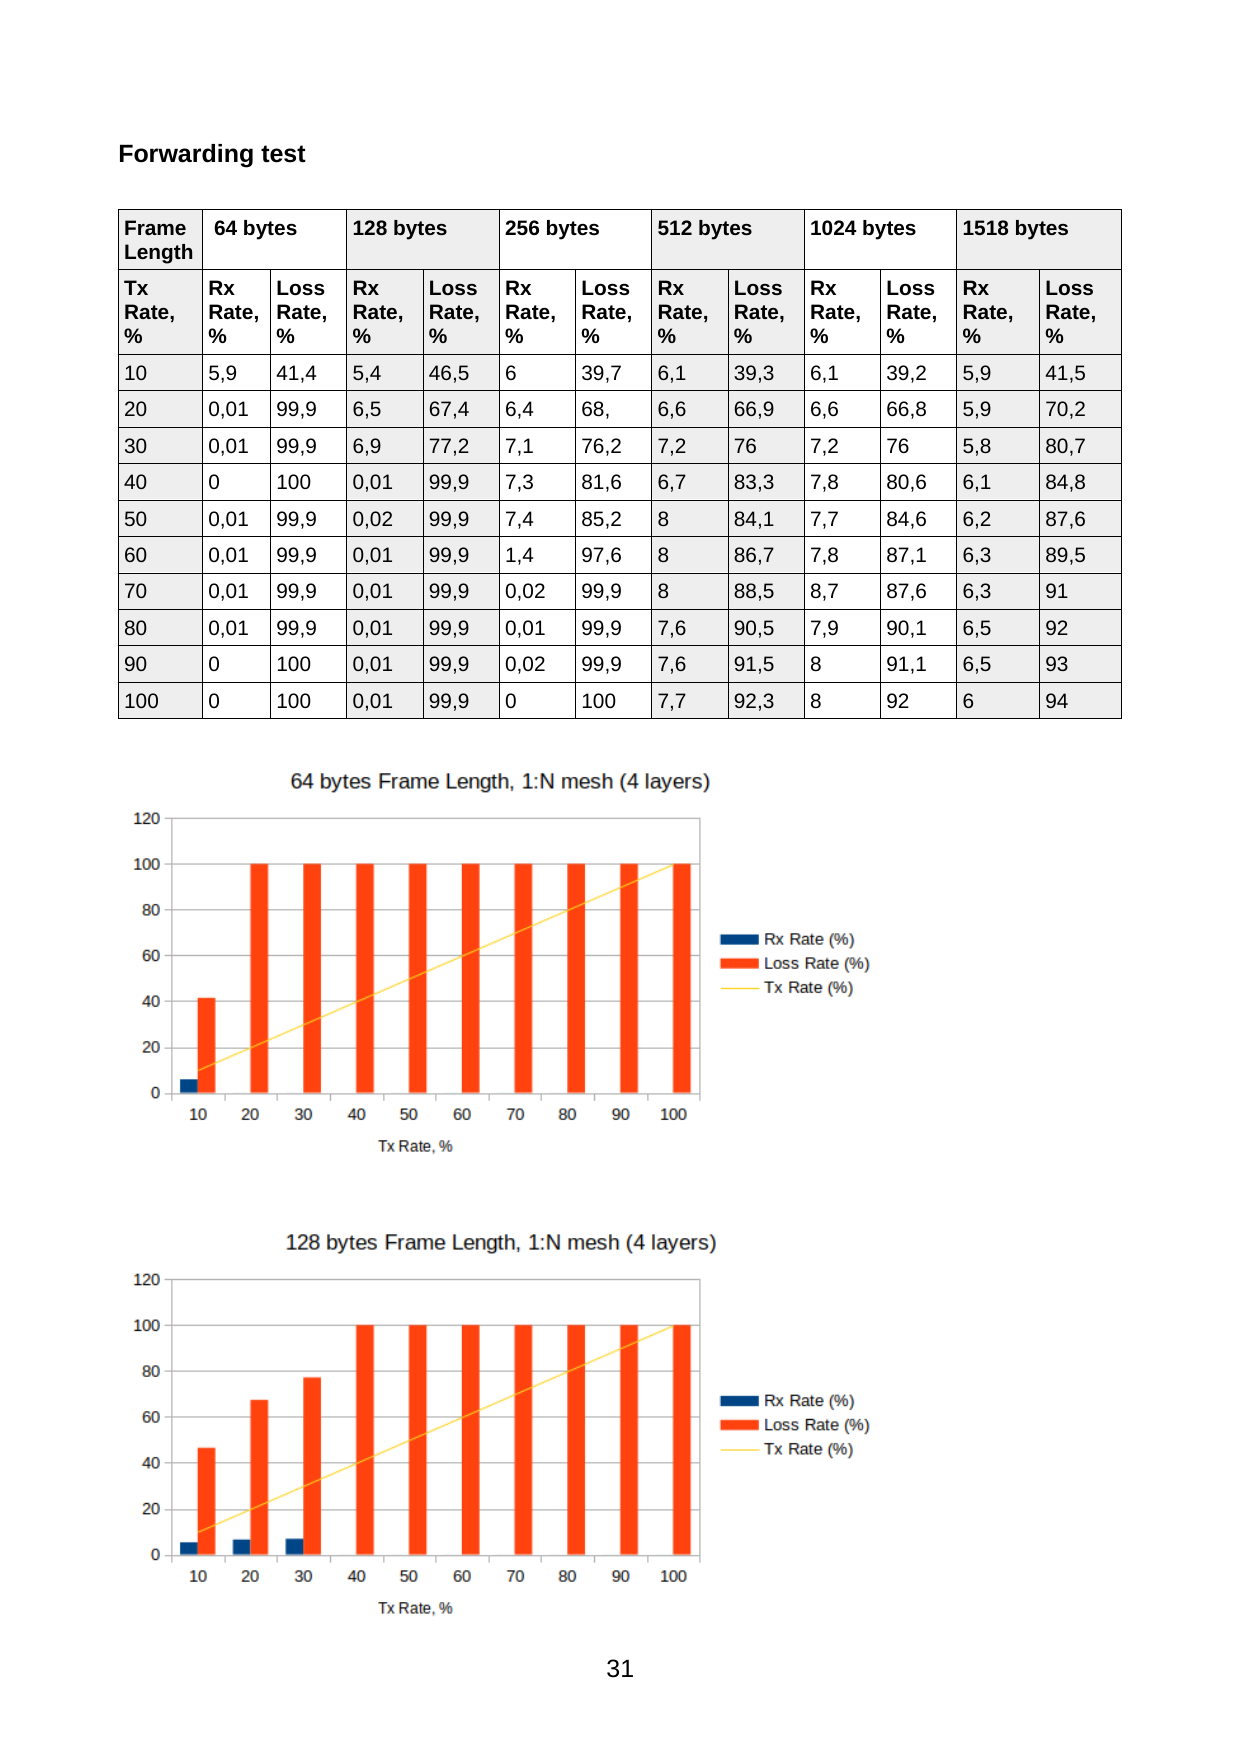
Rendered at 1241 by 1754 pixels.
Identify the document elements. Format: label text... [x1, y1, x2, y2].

table_cell Tx Rate, % [119, 270, 202, 354]
table_cell 85,2 [576, 501, 651, 536]
table_cell 90 [119, 646, 202, 682]
table_header 1518 bytes [957, 210, 1121, 269]
table_header Frame Length [119, 210, 202, 269]
table_cell Loss Rate, % [424, 270, 499, 354]
table_cell 86,7 [729, 537, 804, 572]
table_cell 0,01 [500, 610, 575, 645]
table_cell 70 [119, 574, 202, 609]
table_cell 0,02 [500, 574, 575, 609]
table_cell 77,2 [424, 428, 499, 463]
table_cell 6,6 [805, 391, 880, 427]
table_cell 39,2 [881, 355, 956, 390]
picture [118, 748, 886, 1181]
table_cell 99,9 [271, 537, 346, 572]
table_cell 97,6 [576, 537, 651, 572]
table_cell 6,5 [957, 610, 1039, 645]
table_cell 83,3 [729, 464, 804, 499]
table_cell 66,9 [729, 391, 804, 427]
table_header 64 bytes [203, 210, 346, 269]
table_cell 0 [203, 464, 270, 499]
table_cell 92 [1040, 610, 1121, 645]
table_cell 0,01 [203, 610, 270, 645]
table_cell 100 [119, 683, 202, 718]
table_cell 66,8 [881, 391, 956, 427]
table_cell 99,9 [424, 646, 499, 682]
table_cell 99,9 [424, 464, 499, 499]
table_cell 8 [652, 574, 728, 609]
table_cell 30 [119, 428, 202, 463]
table_cell 6,3 [957, 537, 1039, 572]
table_cell 80,7 [1040, 428, 1121, 463]
table_cell 0,01 [203, 501, 270, 536]
table_cell 8,7 [805, 574, 880, 609]
table_cell 76,2 [576, 428, 651, 463]
table_cell Loss Rate, % [729, 270, 804, 354]
table_cell 76 [729, 428, 804, 463]
table_cell Loss Rate, % [271, 270, 346, 354]
table_cell 0 [500, 683, 575, 718]
table_cell 40 [119, 464, 202, 499]
table_cell 0,01 [203, 574, 270, 609]
table_cell Loss Rate, % [576, 270, 651, 354]
table_cell 76 [881, 428, 956, 463]
table_cell 6,9 [347, 428, 423, 463]
table_header 512 bytes [652, 210, 804, 269]
table_cell 10 [119, 355, 202, 390]
table_cell 99,9 [576, 610, 651, 645]
table_cell Loss Rate, % [1040, 270, 1121, 354]
table_cell 6 [957, 683, 1039, 718]
table_cell 8 [652, 501, 728, 536]
table_cell 8 [652, 537, 728, 572]
table_cell 94 [1040, 683, 1121, 718]
table_cell 80 [119, 610, 202, 645]
table_cell 6,3 [957, 574, 1039, 609]
table_cell 99,9 [271, 428, 346, 463]
table_cell 7,2 [805, 428, 880, 463]
table_cell 99,9 [271, 610, 346, 645]
table_cell 5,9 [957, 391, 1039, 427]
picture [118, 1209, 886, 1643]
table_cell 6,2 [957, 501, 1039, 536]
table_cell 88,5 [729, 574, 804, 609]
table_cell Rx Rate, % [500, 270, 575, 354]
table_cell 91,5 [729, 646, 804, 682]
table_header 1024 bytes [805, 210, 956, 269]
table_header 256 bytes [500, 210, 651, 269]
table_cell 46,5 [424, 355, 499, 390]
table_cell 99,9 [424, 683, 499, 718]
table_cell 6,1 [652, 355, 728, 390]
table_cell 0,01 [347, 683, 423, 718]
subtitle Forwarding test [118, 139, 1122, 168]
table_cell 7,3 [500, 464, 575, 499]
table_cell Rx Rate, % [805, 270, 880, 354]
table_cell 67,4 [424, 391, 499, 427]
table_cell 7,2 [652, 428, 728, 463]
table_cell 7,6 [652, 646, 728, 682]
table_cell 92,3 [729, 683, 804, 718]
table_cell 99,9 [271, 574, 346, 609]
table_cell 50 [119, 501, 202, 536]
table_cell 0,01 [347, 537, 423, 572]
table_cell 6,7 [652, 464, 728, 499]
table_cell 68, [576, 391, 651, 427]
table_cell 0,02 [347, 501, 423, 536]
table_cell 7,8 [805, 464, 880, 499]
table_cell 5,4 [347, 355, 423, 390]
table_cell 100 [271, 464, 346, 499]
table_cell 41,5 [1040, 355, 1121, 390]
table_cell 99,9 [424, 574, 499, 609]
table_cell 84,6 [881, 501, 956, 536]
table_cell Rx Rate, % [957, 270, 1039, 354]
table_cell 0,01 [347, 610, 423, 645]
table_cell 0,01 [203, 428, 270, 463]
table_cell 7,4 [500, 501, 575, 536]
table_cell 41,4 [271, 355, 346, 390]
table_cell 7,6 [652, 610, 728, 645]
table_cell 90,1 [881, 610, 956, 645]
table_cell 0,01 [347, 646, 423, 682]
table_cell 99,9 [576, 646, 651, 682]
table_cell 87,6 [1040, 501, 1121, 536]
table_cell 99,9 [271, 501, 346, 536]
table_cell 0 [203, 683, 270, 718]
table_cell 87,6 [881, 574, 956, 609]
table_cell 99,9 [424, 537, 499, 572]
table_cell 8 [805, 683, 880, 718]
table_cell Rx Rate, % [347, 270, 423, 354]
table_cell 6,5 [957, 646, 1039, 682]
table_cell 92 [881, 683, 956, 718]
table_cell 84,1 [729, 501, 804, 536]
table_cell 100 [271, 646, 346, 682]
table_cell 39,3 [729, 355, 804, 390]
table_cell 93 [1040, 646, 1121, 682]
table_cell 0,01 [203, 537, 270, 572]
table_cell 7,8 [805, 537, 880, 572]
table_cell 6,1 [805, 355, 880, 390]
table_cell 5,8 [957, 428, 1039, 463]
table_cell 8 [805, 646, 880, 682]
table_cell 81,6 [576, 464, 651, 499]
table_cell Rx Rate, % [203, 270, 270, 354]
table_cell 0,01 [347, 464, 423, 499]
table_cell Loss Rate, % [881, 270, 956, 354]
table_cell 20 [119, 391, 202, 427]
table_cell 99,9 [576, 574, 651, 609]
table_cell 7,7 [652, 683, 728, 718]
table_cell 99,9 [271, 391, 346, 427]
table_cell 84,8 [1040, 464, 1121, 499]
table_cell 6,6 [652, 391, 728, 427]
table_cell 100 [271, 683, 346, 718]
table_cell 60 [119, 537, 202, 572]
table_cell 7,1 [500, 428, 575, 463]
table_cell 99,9 [424, 610, 499, 645]
table_cell 7,7 [805, 501, 880, 536]
table_cell 5,9 [203, 355, 270, 390]
table_cell 5,9 [957, 355, 1039, 390]
table_cell 70,2 [1040, 391, 1121, 427]
table_cell 100 [576, 683, 651, 718]
table_cell 7,9 [805, 610, 880, 645]
table_cell Rx Rate, % [652, 270, 728, 354]
table_cell 91 [1040, 574, 1121, 609]
table_cell 6,1 [957, 464, 1039, 499]
table_cell 6 [500, 355, 575, 390]
table_cell 1,4 [500, 537, 575, 572]
table_cell 6,5 [347, 391, 423, 427]
table_cell 80,6 [881, 464, 956, 499]
table_header 128 bytes [347, 210, 499, 269]
table_cell 6,4 [500, 391, 575, 427]
table_cell 0,01 [347, 574, 423, 609]
table_cell 90,5 [729, 610, 804, 645]
table_cell 0,02 [500, 646, 575, 682]
table_cell 89,5 [1040, 537, 1121, 572]
table_cell 39,7 [576, 355, 651, 390]
table_cell 0,01 [203, 391, 270, 427]
table_cell 99,9 [424, 501, 499, 536]
table_cell 91,1 [881, 646, 956, 682]
table_cell 0 [203, 646, 270, 682]
table_cell 87,1 [881, 537, 956, 572]
